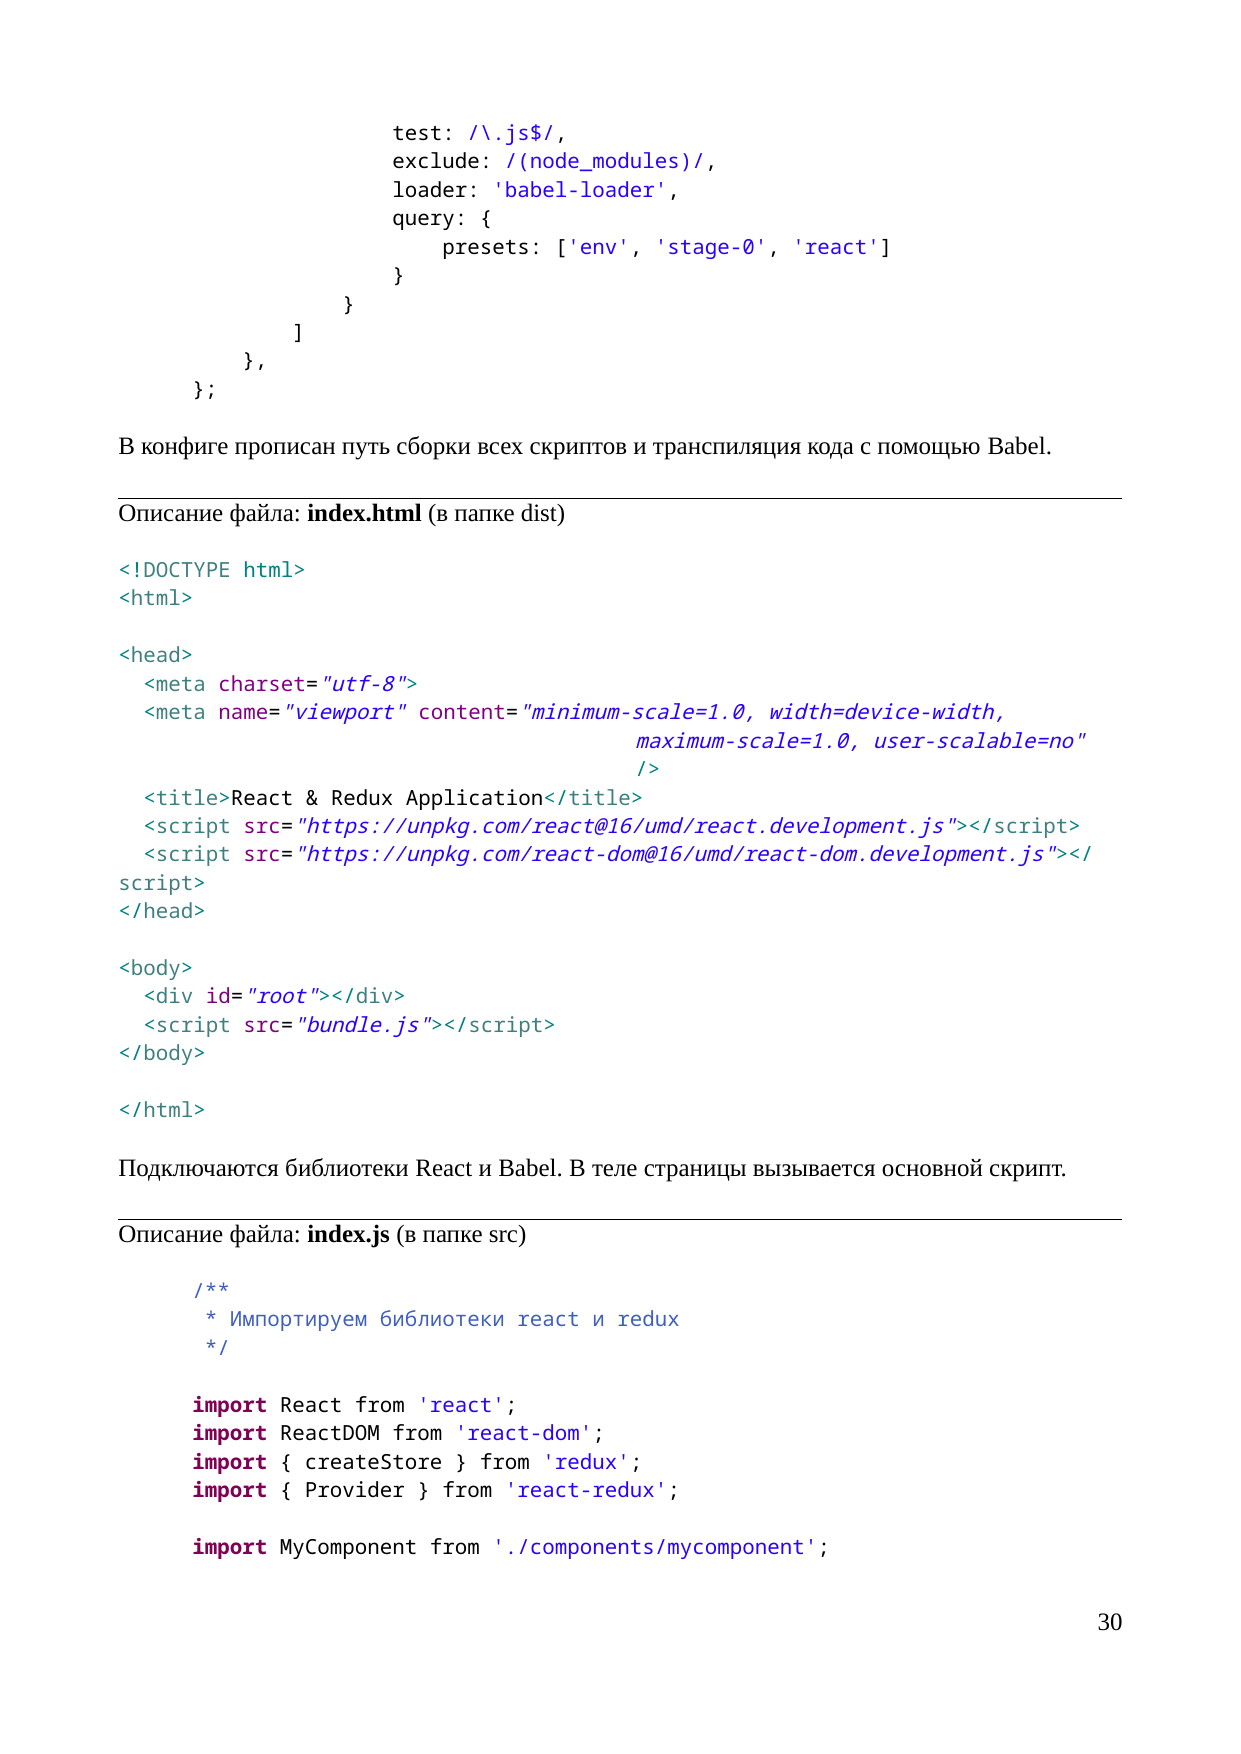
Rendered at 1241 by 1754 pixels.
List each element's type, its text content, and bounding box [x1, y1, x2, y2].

text <script src="https://unpkg.com/react@16/umd/react.development.js"></script> [118, 811, 1122, 839]
text exclude: /(node_modules)/, [192, 147, 1122, 175]
text presets: ['env', 'stage-0', 'react'] [192, 232, 1122, 260]
text <script src="https://unpkg.com/react-dom@16/umd/react-dom.development.js"></script> [118, 839, 1122, 896]
text <html> [118, 583, 1122, 612]
text <!DOCTYPE html> [118, 555, 1122, 583]
text import React from 'react'; [192, 1390, 1122, 1418]
text Описание файла: index.html (в папке dist) [118, 499, 1122, 526]
text /** [192, 1276, 1122, 1304]
text <meta name="viewport" content="minimum-scale=1.0, width=device-width, [118, 697, 1122, 726]
text </body> [118, 1038, 1122, 1067]
text <head> [118, 640, 1122, 669]
text import { Provider } from 'react-redux'; [192, 1475, 1122, 1504]
text </html> [118, 1095, 1122, 1124]
text }; [192, 374, 1122, 402]
text maximum-scale=1.0, user-scalable=no" /> [635, 726, 1122, 783]
text Описание файла: index.js (в папке src) [118, 1220, 1122, 1248]
text </head> [118, 896, 1122, 925]
text <body> [118, 953, 1122, 982]
text test: /\.js$/, [192, 118, 1122, 147]
text query: { [192, 203, 1122, 232]
text loader: 'babel-loader', [192, 175, 1122, 203]
text } [192, 260, 1122, 289]
text }, [192, 346, 1122, 374]
text <meta charset="utf-8"> [118, 669, 1122, 697]
text <div id="root"></div> [118, 982, 1122, 1010]
text В конфиге прописан путь сборки всех скриптов и транспиляция кода с помощью Babel. [118, 431, 1122, 460]
text Подключаются библиотеки React и Babel. В теле страницы вызывается основной скрипт. [118, 1153, 1122, 1181]
text import ReactDOM from 'react-dom'; [192, 1418, 1122, 1447]
text } [192, 289, 1122, 317]
text import MyComponent from './components/mycomponent'; [192, 1532, 1122, 1561]
text <title>React & Redux Application</title> [118, 783, 1122, 811]
text */ [192, 1333, 1122, 1361]
text import { createStore } from 'redux'; [192, 1447, 1122, 1475]
text ] [192, 317, 1122, 346]
text * Импортируем библиотеки react и redux [192, 1304, 1122, 1333]
text <script src="bundle.js"></script> [118, 1010, 1122, 1038]
